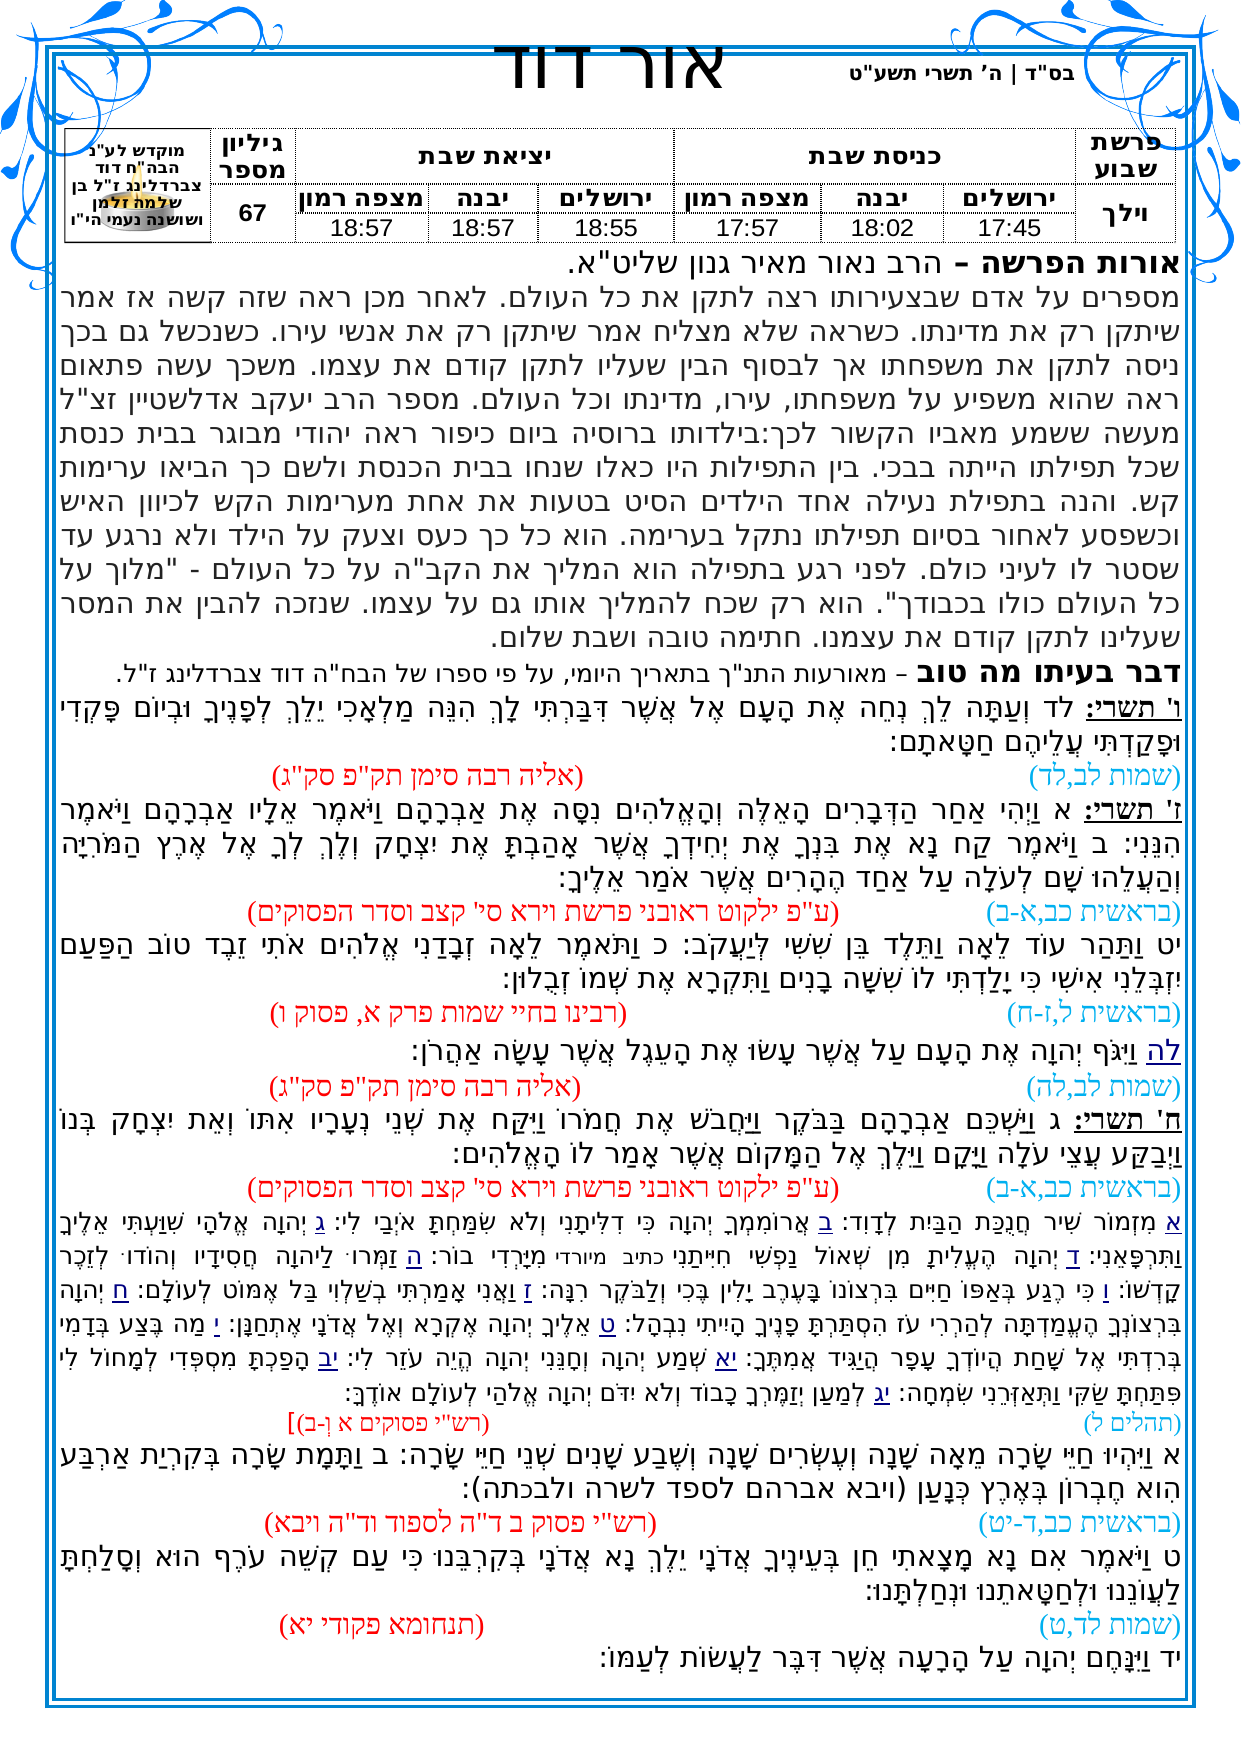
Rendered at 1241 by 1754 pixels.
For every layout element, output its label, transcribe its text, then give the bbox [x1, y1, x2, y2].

picture [56, 56, 283, 290]
text דבר בעיתו מה טוב – מאורעות התנ"ך בתאריך היומי, על פי ספרו של הבח"ה דוד צברדלינג ז"ל. [59, 654, 1182, 690]
picture [0, 0, 283, 290]
picture [950, 0, 1241, 283]
list ו' תשרי: לד וְעַתָּה לֵךְ נְחֵה אֶת הָעָם אֶל אֲשֶׁר דִּבַּרְתִּי לָךְ הִנֵּה מַלְאָכִי יֵלֵךְ לְפָנֶיךָ וּבְיוֹם פָּקְדִי וּפָקַדְתִּי עֲלֵיהֶם חַטָּאתָם: [59, 690, 1182, 758]
list יט וַתַּהַר עוֹד לֵאָה וַתֵּלֶד בֵּן שִׁשִּׁי לְּיַעֲקֹב: כ וַתֹּאמֶר לֵאָה זְבָדַנִי אֱלֹהִים אֹתִי זֵבֶד טוֹב הַפַּעַם יִזְבְּלֵנִי אִישִׁי כִּי יָלַדְתִּי לוֹ שִׁשָּׁה בָנִים וַתִּקְרָא אֶת שְׁמוֹ זְבֻלוּן: [59, 927, 1182, 995]
list ח' תשרי: ג וַיַּשְׁכֵּם אַבְרָהָם בַּבֹּקֶר וַיַּחֲבֹשׁ אֶת חֲמֹרוֹ וַיִּקַּח אֶת שְׁנֵי נְעָרָיו אִתּוֹ וְאֵת יִצְחָק בְּנוֹ וַיְבַקַּע עֲצֵי עֹלָה וַיָּקָם וַיֵּלֶךְ אֶל הַמָּקוֹם אֲשֶׁר אָמַר לוֹ הָאֱלֹהִים: [59, 1102, 1182, 1170]
list יד וַיִּנָּחֶם יְהוָה עַל הָרָעָה אֲשֶׁר דִּבֶּר לַעֲשׂוֹת לְעַמּוֹ: [59, 1640, 1182, 1674]
list א וַיִּהְיוּ חַיֵּי שָׂרָה מֵאָה שָׁנָה וְעֶשְׂרִים שָׁנָה וְשֶׁבַע שָׁנִים שְׁנֵי חַיֵּי שָׂרָה: ב וַתָּמָת שָׂרָה בְּקִרְיַת אַרְבַּע הִוא חֶבְרוֹן בְּאֶרֶץ כְּנָעַן (ויבא אברהם לספד לשרה ולבכתה): [59, 1437, 1182, 1505]
list (בראשית כב,א-ב) (ע"פ ילקוט ראובני פרשת וירא סי' קצב וסדר הפסוקים) [59, 894, 1182, 927]
list (בראשית כב,ד-יט) (רש"י פסוק ב ד"ה לספוד וד"ה ויבא) [59, 1505, 1182, 1539]
list (שמות לב,לה) (אליה רבה סימן תק"פ סק"ג) [59, 1069, 1182, 1102]
picture [49, 49, 283, 290]
list (בראשית ל,ז-ח) (רבינו בחיי שמות פרק א, פסוק ו) [59, 995, 1182, 1029]
list (תהלים ל) (רש"י פסוקים א וְ-ב)] [59, 1408, 1182, 1437]
list א מִזְמוֹר שִׁיר חֲנֻכַּת הַבַּיִת לְדָוִד: ב אֲרוֹמִמְךָ יְהוָה כִּי דִלִּיתָנִי וְלֹא שִׂמַּחְתָּ אֹיְבַי לִי: ג יְהוָה אֱלֹהָי שִׁוַּעְתִּי אֵלֶיךָ וַתִּרְפָּאֵנִי: ד יְהוָה הֶעֱלִיתָ מִן שְׁאוֹל נַפְשִׁי חִיִּיתַנִי כתיב מיורדי מִיָּרְדִי בוֹר: ה זַמְּרוּ לַיהוָה חֲסִידָיו וְהוֹדוּ לְזֵכֶר קָדְשׁוֹ: ו כִּי רֶגַע בְּאַפּוֹ חַיִּים בִּרְצוֹנוֹ בָּעֶרֶב יָלִין בֶּכִי וְלַבֹּקֶר רִנָּה: ז וַאֲנִי אָמַרְתִּי בְשַׁלְוִי בַּל אֶמּוֹט לְעוֹלָם: ח יְהוָה בִּרְצוֹנְךָ הֶעֱמַדְתָּה לְהַרְרִי עֹז הִסְתַּרְתָּ פָנֶיךָ הָיִיתִי נִבְהָל: ט אֵלֶיךָ יְהוָה אֶקְרָא וְאֶל אֲדֹנָי אֶתְחַנָּן: י מַה בֶּצַע בְּדָמִי בְּרִדְתִּי אֶל שָׁחַת הֲיוֹדְךָ עָפָר הֲיַגִּיד אֲמִתֶּךָ: יא שְׁמַע יְהוָה וְחָנֵּנִי יְהוָה הֱ‍יֵה עֹזֵר לִי: יב הָפַכְתָּ מִסְפְּדִי לְמָחוֹל לִי פִּתַּחְתָּ שַׂקִּי וַתְּאַזְּרֵנִי שִׂמְחָה: יג לְמַעַן יְזַמֶּרְךָ כָבוֹד וְלֹא יִדֹּם יְהוָה אֱלֹהַי לְעוֹלָם אוֹדֶךָּ: [59, 1204, 1182, 1408]
text מספרים על אדם שבצעירותו רצה לתקן את כל העולם. לאחר מכן ראה שזה קשה אז אמר שיתקן רק את מדינתו. כשראה שלא מצליח אמר שיתקן רק את אנשי עירו. כשנכשל גם בכך ניסה לתקן את משפחתו אך לבסוף הבין שעליו לתקן קודם את עצמו. משכך עשה פתאום ראה שהוא משפיע על משפחתו, עירו, מדינתו וכל העולם. מספר הרב יעקב אדלשטיין זצ"ל מעשה ששמע מאביו הקשור לכך:בילדותו ברוסיה ביום כיפור ראה יהודי מבוגר בבית כנסת שכל תפילתו הייתה בבכי. בין התפילות היו כאלו שנחו בבית הכנסת ולשם כך הביאו ערימות קש. והנה בתפילת נעילה אחד הילדים הסיט בטעות את אחת מערימות הקש לכיוון האיש וכשפסע לאחור בסיום תפילתו נתקל בערימה. הוא כל כך כעס וצעק על הילד ולא נרגע עד שסטר לו לעיני כולם. לפני רגע בתפילה הוא המליך את הקב"ה על כל העולם - "מלוך על כל העולם כולו בכבודך". הוא רק שכח להמליך אותו גם על עצמו. שנזכה להבין את המסר שעלינו לתקן קודם את עצמנו. חתימה טובה ושבת שלום. [59, 280, 1182, 654]
list (בראשית כב,א-ב) (ע"פ ילקוט ראובני פרשת וירא סי' קצב וסדר הפסוקים) [59, 1170, 1182, 1204]
list ט וַיֹּאמֶר אִם נָא מָצָאתִי חֵן בְּעֵינֶיךָ אֲדֹנָי יֵלֶךְ נָא אֲדֹנָי בְּקִרְבֵּנוּ כִּי עַם קְשֵׁה עֹרֶף הוּא וְסָלַחְתָּ לַעֲו‍ֹנֵנוּ וּלְחַטָּאתֵנוּ וּנְחַלְתָּנוּ: [59, 1539, 1182, 1607]
list (שמות לד,ט) (תנחומא פקודי יא) [59, 1607, 1182, 1640]
list ז' תשרי: א וַיְהִי אַחַר הַדְּבָרִים הָאֵלֶּה וְהָאֱלֹהִים נִסָּה אֶת אַבְרָהָם וַיֹּאמֶר אֵלָיו אַבְרָהָם וַיֹּאמֶר הִנֵּנִי: ב וַיֹּאמֶר קַח נָא אֶת בִּנְךָ אֶת יְחִידְךָ אֲשֶׁר אָהַבְתָּ אֶת יִצְחָק וְלֶךְ לְךָ אֶל אֶרֶץ הַמֹּרִיָּה וְהַעֲלֵהוּ שָׁם לְעֹלָה עַל אַחַד הֶהָרִים אֲשֶׁר אֹמַר אֵלֶיךָ: [59, 792, 1182, 894]
list (שמות לב,לד) (אליה רבה סימן תק"פ סק"ג) [59, 758, 1182, 792]
text אורות הפרשה – הרב נאור מאיר גנון שליט"א. [283, 119, 950, 280]
list לה וַיִּגֹּף יְהוָה אֶת הָעָם עַל אֲשֶׁר עָשׂוּ אֶת הָעֵגֶל אֲשֶׁר עָשָׂה אַהֲרֹן: [59, 1029, 1182, 1069]
